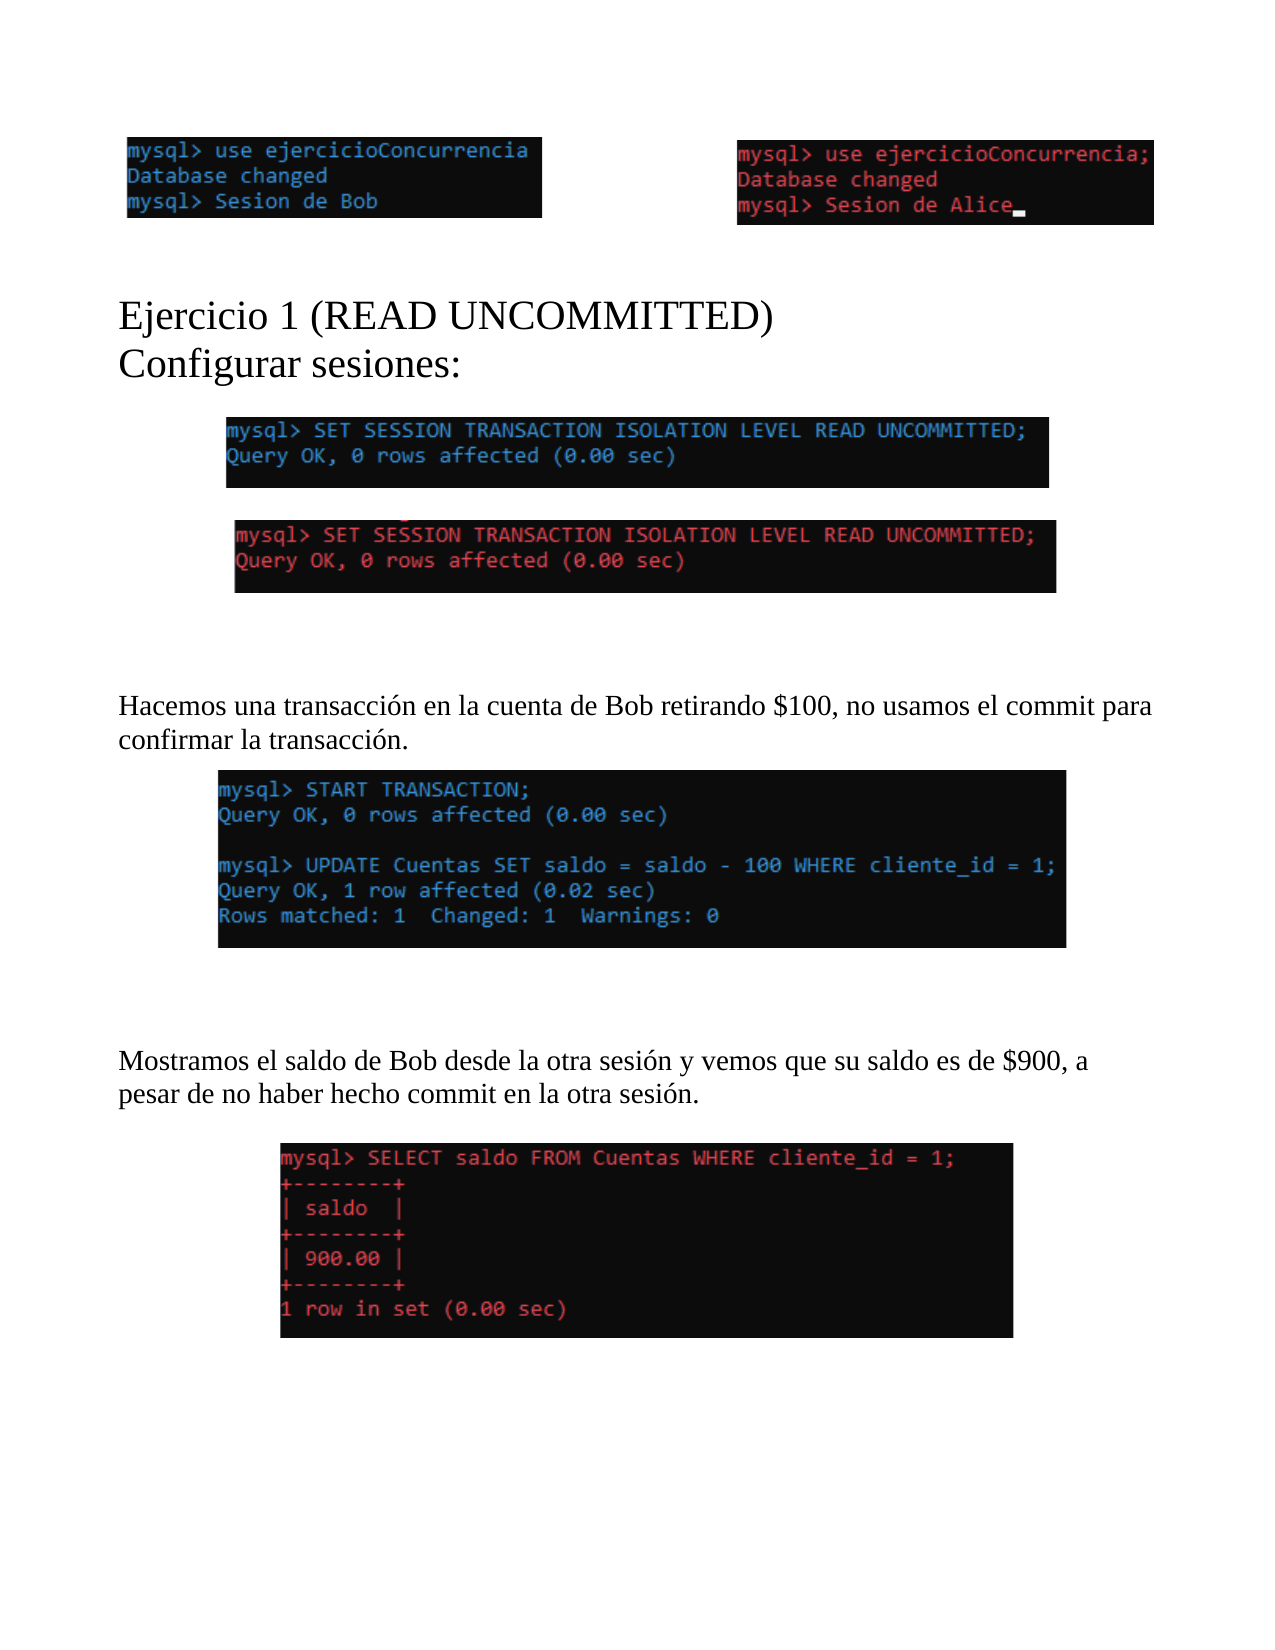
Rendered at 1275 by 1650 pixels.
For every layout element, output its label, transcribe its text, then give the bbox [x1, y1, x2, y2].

text Hacemos una transacción en la cuenta de Bob retirando $100, no usamos el commit para confirmar la transacción. [118, 688, 1157, 756]
picture [217, 770, 1067, 948]
text Configurar sesiones: [118, 338, 1157, 386]
picture [234, 520, 1057, 593]
picture [225, 417, 1050, 488]
text Ejercicio 1 (READ UNCOMMITTED) [118, 291, 1157, 338]
picture [126, 137, 543, 218]
picture [280, 1143, 1014, 1338]
picture [736, 140, 1154, 225]
text Mostramos el saldo de Bob desde la otra sesión y vemos que su saldo es de $900, a pesar de no haber hecho commit en la otra sesión. [118, 1043, 1157, 1110]
